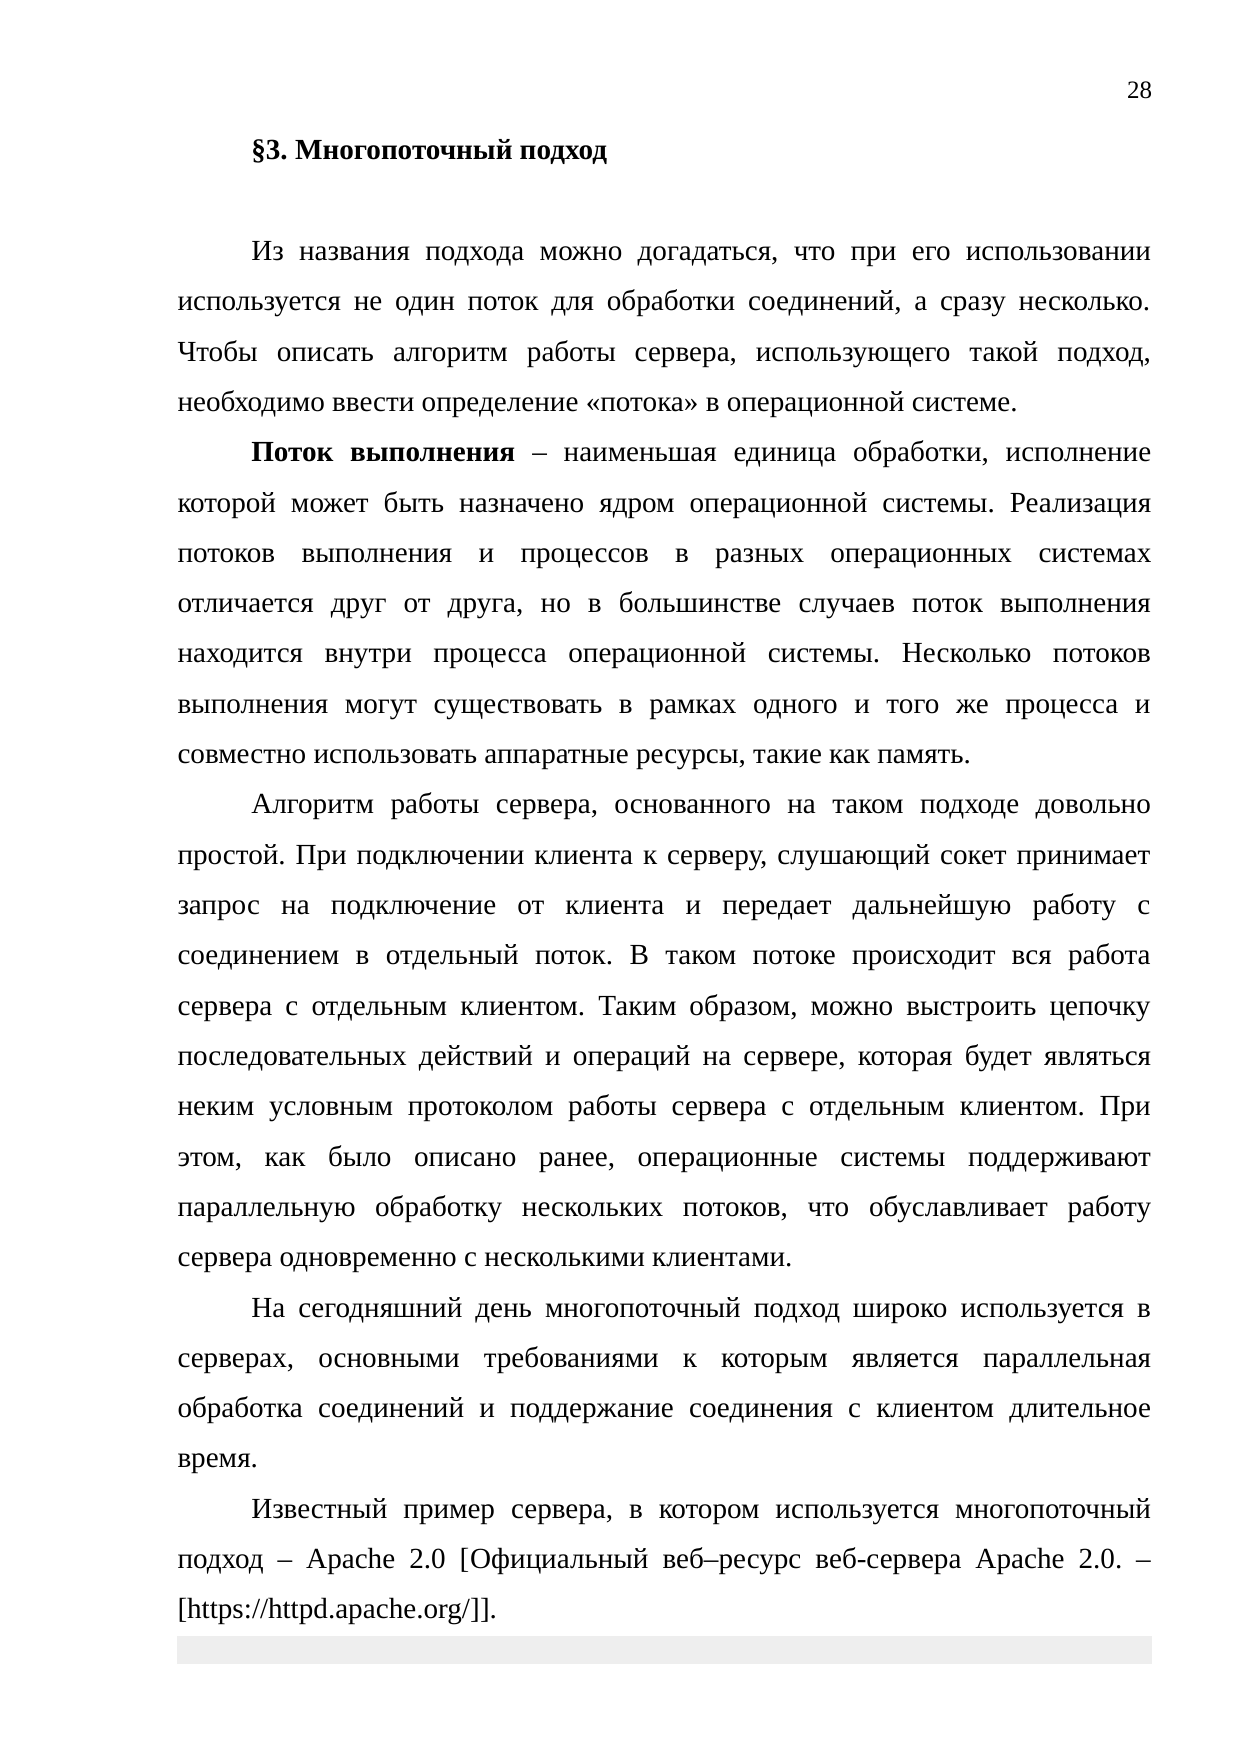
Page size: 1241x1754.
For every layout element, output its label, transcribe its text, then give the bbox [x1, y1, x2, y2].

text Поток выполнения – наименьшая единица обработки, исполнение которой может быть назначено ядром операционной системы. Реализация потоков выполнения и процессов в разных операционных системах отличается друг от друга, но в большинстве случаев поток выполнения находится внутри процесса операционной системы. Несколько потоков выполнения могут существовать в рамках одного и того же процесса и совместно использовать аппаратные ресурсы, такие как память. [177, 434, 1152, 770]
text На сегодняшний день многопоточный подход широко используется в серверах, основными требованиями к которым является параллельная обработка соединений и поддержание соединения с клиентом длительное время. [177, 1290, 1152, 1474]
text §3. Многопоточный подход [177, 132, 1152, 166]
text Из названия подхода можно догадаться, что при его использовании используется не один поток для обработки соединений, а сразу несколько. Чтобы описать алгоритм работы сервера, использующего такой подход, необходимо ввести определение «потока» в операционной системе. [177, 233, 1152, 418]
text Алгоритм работы сервера, основанного на таком подходе довольно простой. При подключении клиента к серверу, слушающий сокет принимает запрос на подключение от клиента и передает дальнейшую работу с соединением в отдельный поток. В таком потоке происходит вся работа сервера с отдельным клиентом. Таким образом, можно выстроить цепочку последовательных действий и операций на сервере, которая будет являться неким условным протоколом работы сервера с отдельным клиентом. При этом, как было описано ранее, операционные системы поддерживают параллельную обработку нескольких потоков, что обуславливает работу сервера одновременно с несколькими клиентами. [177, 787, 1152, 1273]
text Известный пример сервера, в котором используется многопоточный подход – Apache 2.0 [20]. [177, 1491, 1152, 1625]
